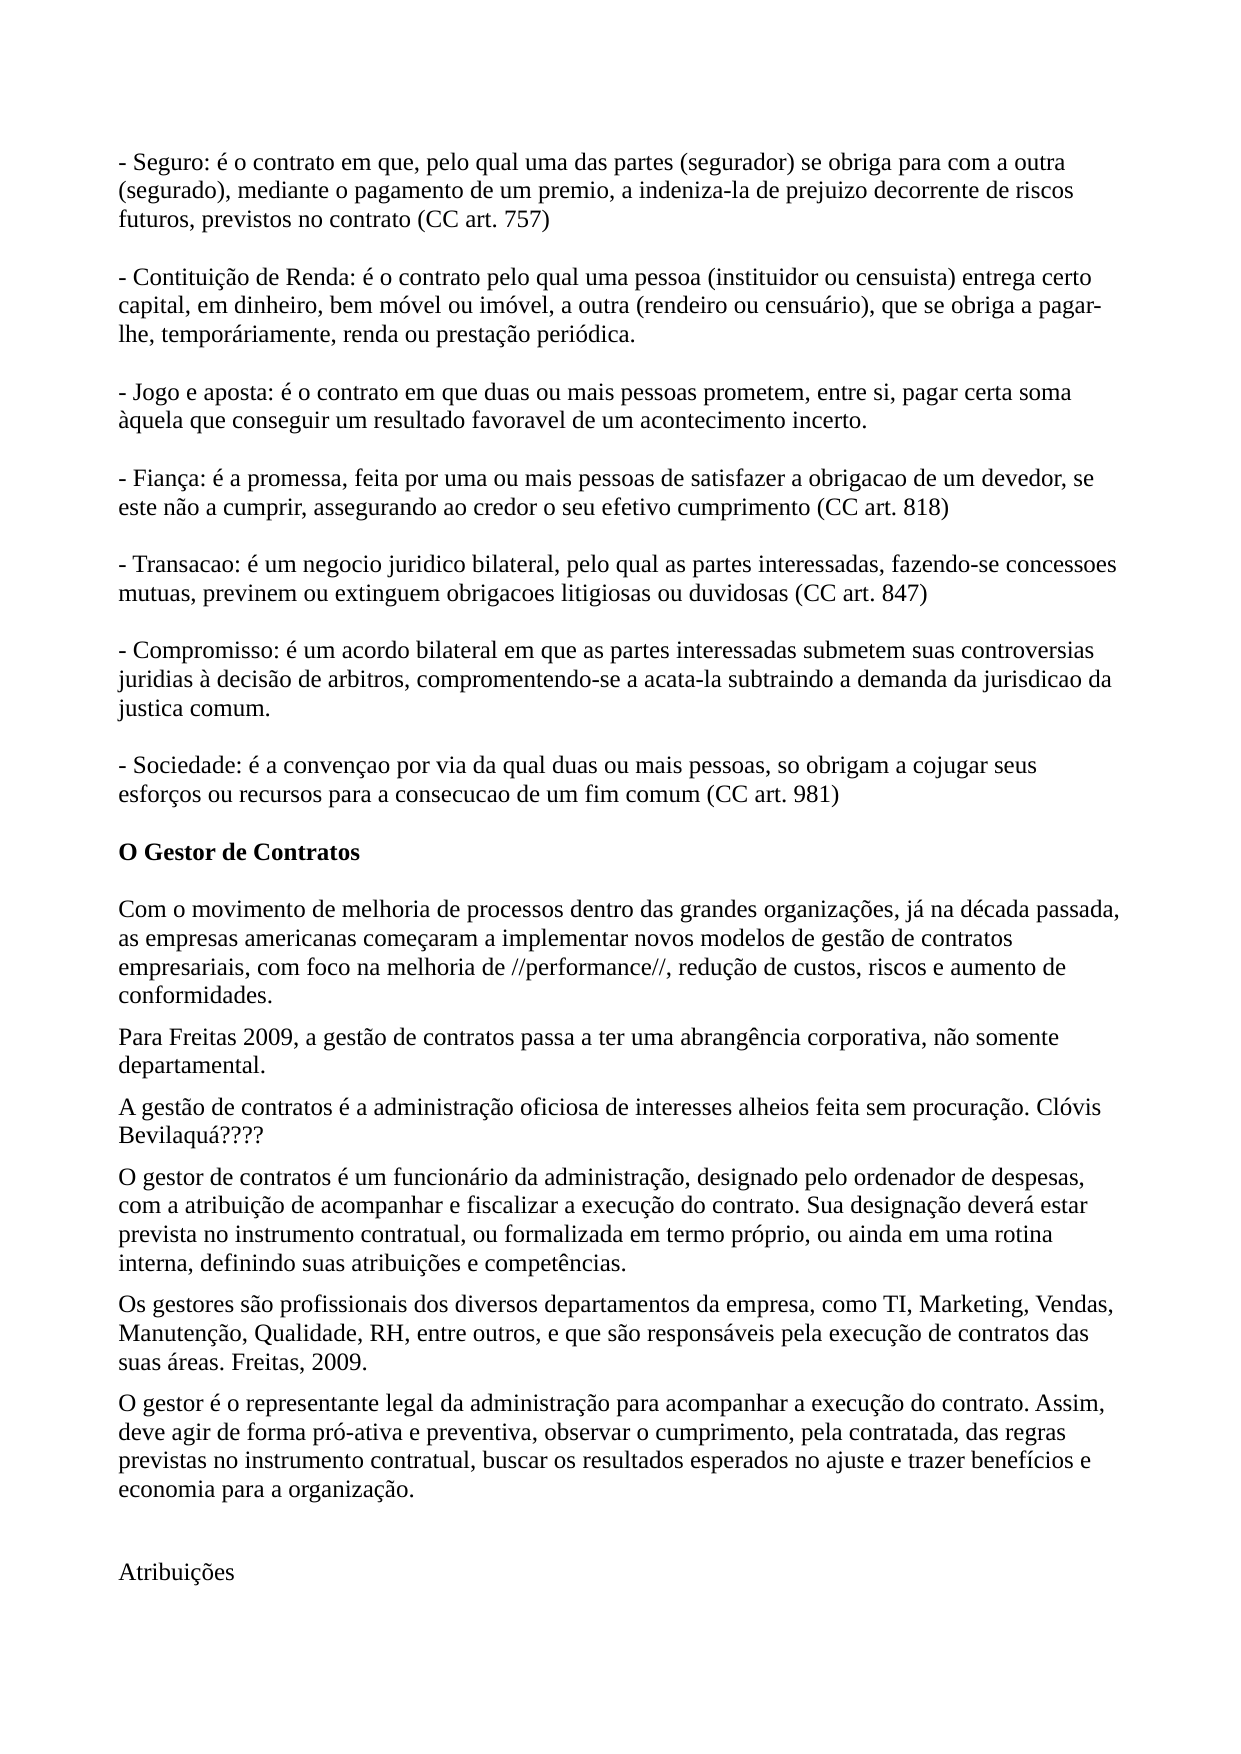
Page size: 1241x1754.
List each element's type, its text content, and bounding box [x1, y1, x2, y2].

text - Sociedade: é a convençao por via da qual duas ou mais pessoas, so obrigam a cojugar seus esforços ou recursos para a consecucao de um fim comum (CC art. 981) [118, 751, 1122, 808]
text Os gestores são profissionais dos diversos departamentos da empresa, como TI, Marketing, Vendas, Manutenção, Qualidade, RH, entre outros, e que são responsáveis pela execução de contratos das suas áreas. Freitas, 2009. [118, 1289, 1122, 1376]
text - Transacao: é um negocio juridico bilateral, pelo qual as partes interessadas, fazendo-se concessoes mutuas, previnem ou extinguem obrigacoes litigiosas ou duvidosas (CC art. 847) [118, 549, 1122, 607]
text O gestor de contratos é um funcionário da administração, designado pelo ordenador de despesas, com a atribuição de acompanhar e fiscalizar a execução do contrato. Sua designação deverá estar prevista no instrumento contratual, ou formalizada em termo próprio, ou ainda em uma rotina interna, definindo suas atribuições e competências. [118, 1162, 1122, 1277]
text - Compromisso: é um acordo bilateral em que as partes interessadas submetem suas controversias juridias à decisão de arbitros, compromentendo-se a acata-la subtraindo a demanda da jurisdicao da justica comum. [118, 636, 1122, 722]
text - Seguro: é o contrato em que, pelo qual uma das partes (segurador) se obriga para com a outra (segurado), mediante o pagamento de um premio, a indeniza-la de prejuizo decorrente de riscos futuros, previstos no contrato (CC art. 757) [118, 147, 1122, 233]
text A gestão de contratos é a administração oficiosa de interesses alheios feita sem procuração. Clóvis Bevilaquá???? [118, 1092, 1122, 1149]
text - Fiança: é a promessa, feita por uma ou mais pessoas de satisfazer a obrigacao de um devedor, se este não a cumprir, assegurando ao credor o seu efetivo cumprimento (CC art. 818) [118, 463, 1122, 521]
text O Gestor de Contratos [118, 837, 1122, 866]
text Com o movimento de melhoria de processos dentro das grandes organizações, já na década passada, as empresas americanas começaram a implementar novos modelos de gestão de contratos empresariais, com foco na melhoria de //performance//, redução de custos, riscos e aumento de conformidades. [118, 894, 1122, 1009]
text Atribuições [118, 1557, 1122, 1586]
text - Jogo e aposta: é o contrato em que duas ou mais pessoas prometem, entre si, pagar certa soma àquela que conseguir um resultado favoravel de um acontecimento incerto. [118, 377, 1122, 434]
text - Contituição de Renda: é o contrato pelo qual uma pessoa (instituidor ou censuista) entrega certo capital, em dinheiro, bem móvel ou imóvel, a outra (rendeiro ou censuário), que se obriga a pagar-lhe, temporáriamente, renda ou prestação periódica. [118, 262, 1122, 348]
text Para Freitas 2009, a gestão de contratos passa a ter uma abrangência corporativa, não somente departamental. [118, 1022, 1122, 1079]
text O gestor é o representante legal da administração para acompanhar a execução do contrato. Assim, deve agir de forma pró-ativa e preventiva, observar o cumprimento, pela contratada, das regras previstas no instrumento contratual, buscar os resultados esperados no ajuste e trazer benefícios e economia para a organização. [118, 1388, 1122, 1503]
